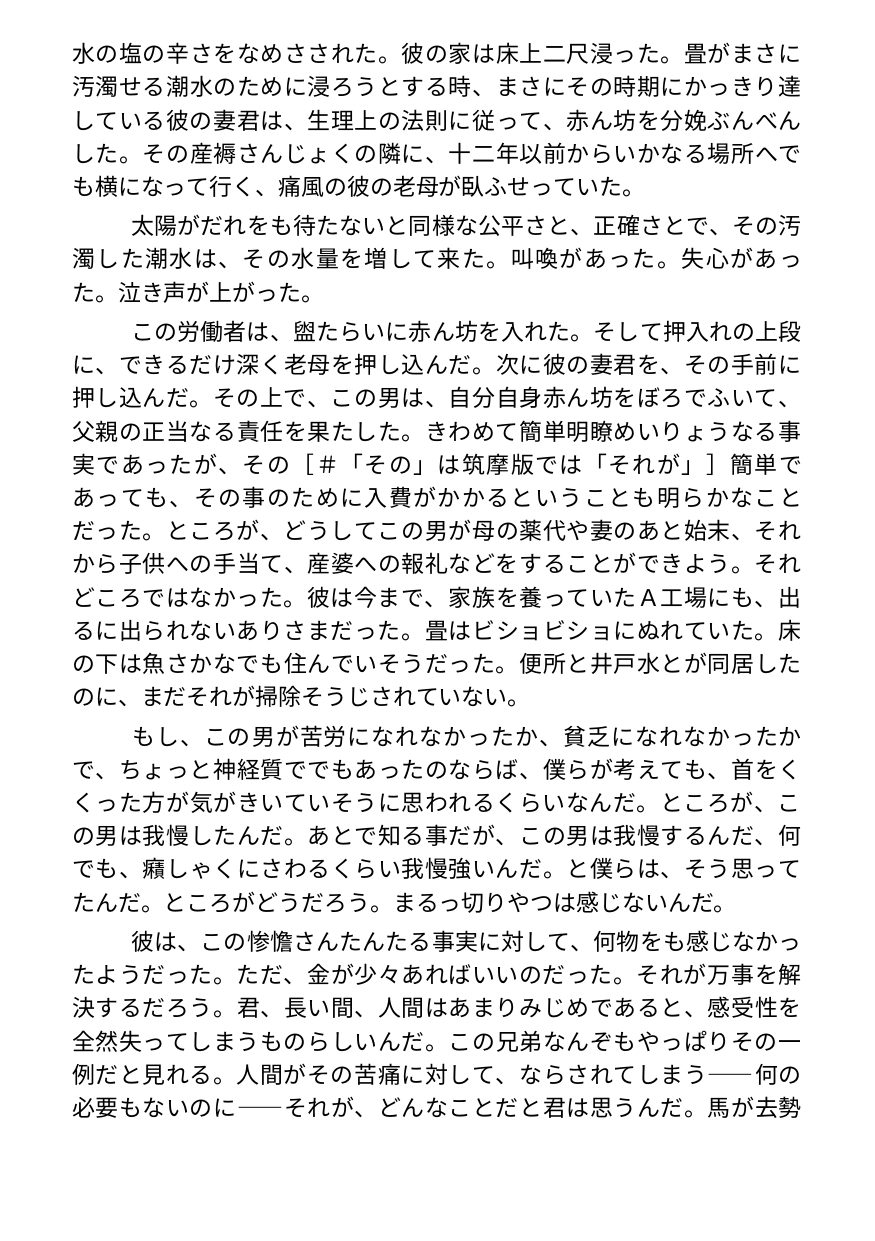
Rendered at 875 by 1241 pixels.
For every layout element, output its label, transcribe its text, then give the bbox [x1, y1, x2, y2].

text 太陽がだれをも待たないと同様な公平さと、正確さとで、その汚濁した潮水は、その水量を増して来た。叫喚があった。失心があった。泣き声が上がった。 [72, 208, 802, 308]
text 水の塩の辛さをなめさされた。彼の家は床上二尺浸った。畳がまさに汚濁せる潮水のために浸ろうとする時、まさにその時期にかっきり達している彼の妻君は、生理上の法則に従って、赤ん坊を分娩ぶんべんした。その産褥さんじょくの隣に、十二年以前からいかなる場所へでも横になって行く、痛風の彼の老母が臥ふせっていた。 [72, 36, 802, 202]
text 彼は、この惨憺さんたんたる事実に対して、何物をも感じなかったようだった。ただ、金が少々あればいいのだった。それが万事を解決するだろう。君、長い間、人間はあまりみじめであると、感受性を全然失ってしまうものらしいんだ。この兄弟なんぞもやっぱりその一例だと見れる。人間がその苦痛に対して、ならされてしまう――何の必要もないのに――それが、どんなことだと君は思うんだ。馬が去勢 [72, 924, 802, 1123]
text もし、この男が苦労になれなかったか、貧乏になれなかったかで、ちょっと神経質ででもあったのならば、僕らが考えても、首をくくった方が気がきいていそうに思われるくらいなんだ。ところが、この男は我慢したんだ。あとで知る事だが、この男は我慢するんだ、何でも、癪しゃくにさわるくらい我慢強いんだ。と僕らは、そう思ってたんだ。ところがどうだろう。まるっ切りやつは感じないんだ。 [72, 718, 802, 918]
text この労働者は、盥たらいに赤ん坊を入れた。そして押入れの上段に、できるだけ深く老母を押し込んだ。次に彼の妻君を、その手前に押し込んだ。その上で、この男は、自分自身赤ん坊をぼろでふいて、父親の正当なる責任を果たした。きわめて簡単明瞭めいりょうなる事実であったが、その［＃「その」は筑摩版では「それが」］簡単であっても、その事のために入費がかかるということも明らかなことだった。ところが、どうしてこの男が母の薬代や妻のあと始末、それから子供への手当て、産婆への報礼などをすることができよう。それどころではなかった。彼は今まで、家族を養っていたＡ工場にも、出るに出られないありさまだった。畳はビショビショにぬれていた。床の下は魚さかなでも住んでいそうだった。便所と井戸水とが同居したのに、まだそれが掃除そうじされていない。 [72, 314, 802, 712]
